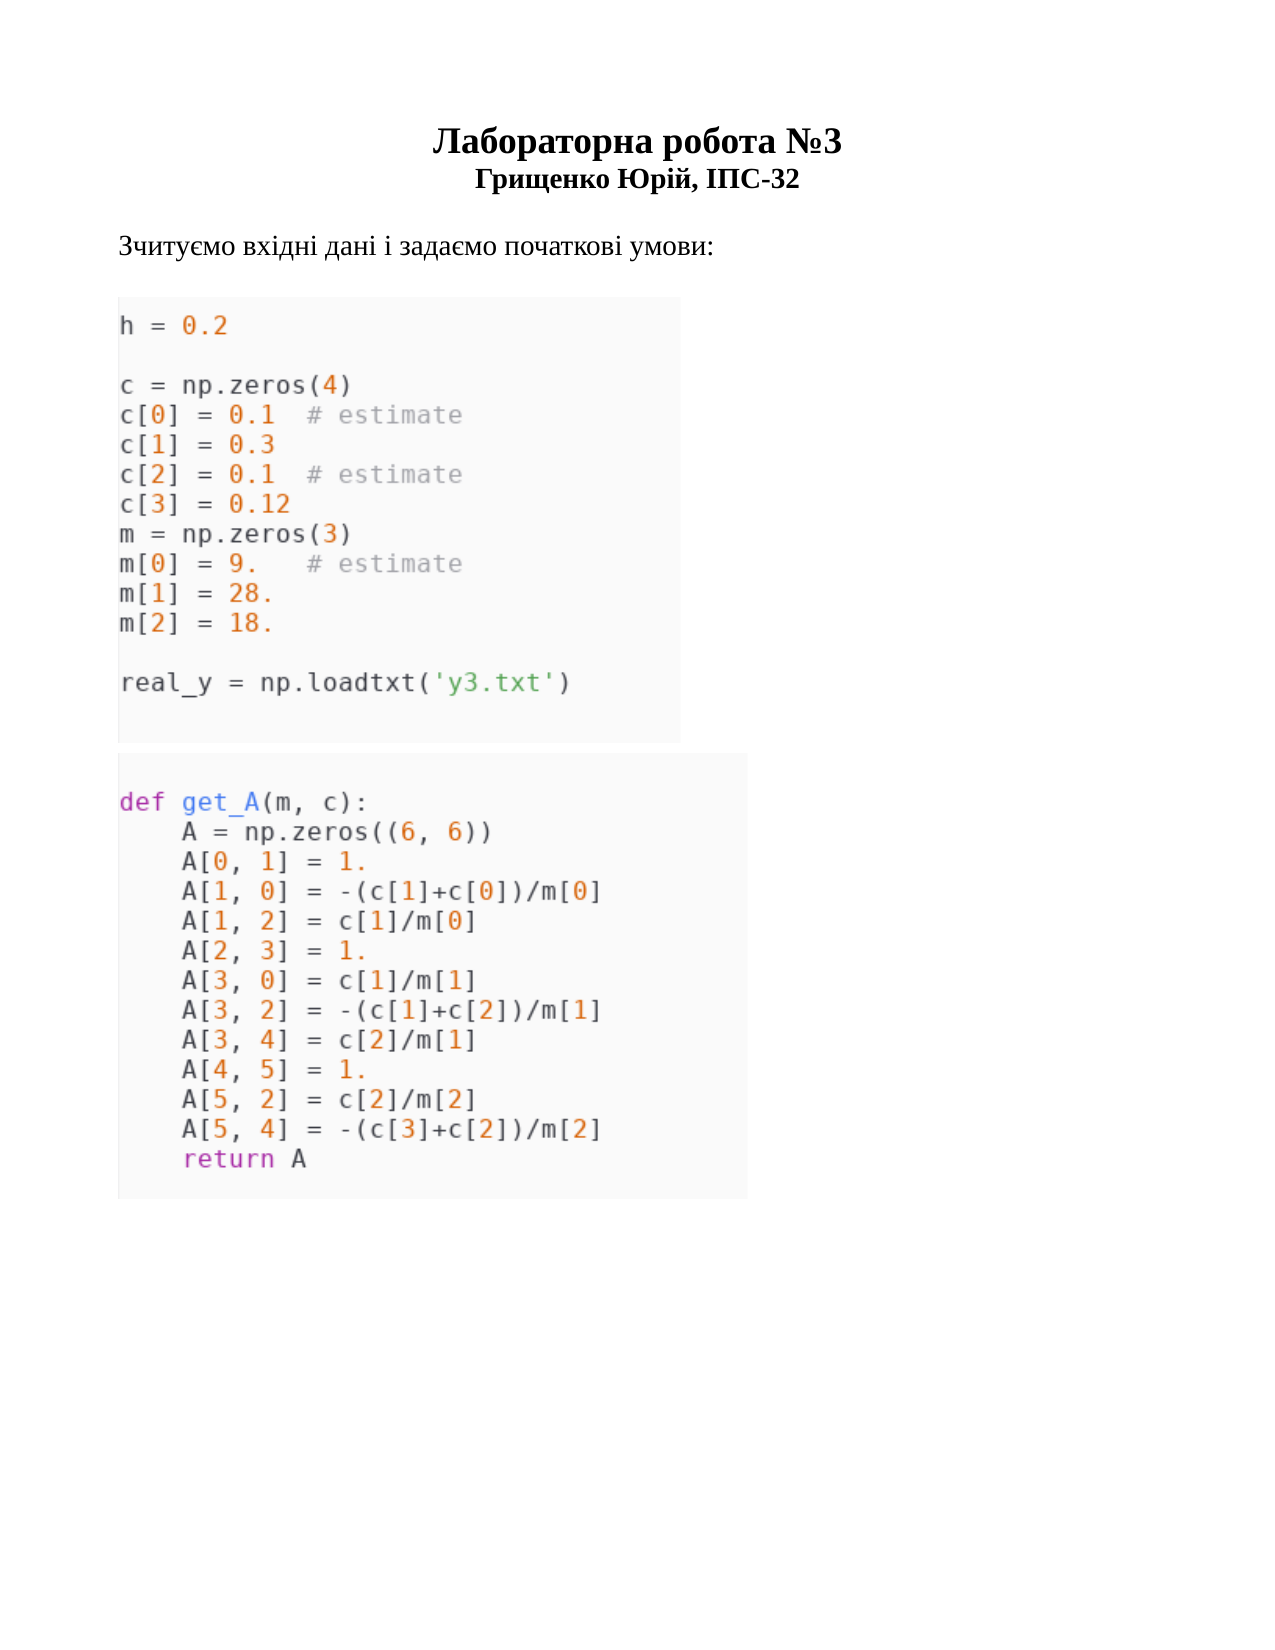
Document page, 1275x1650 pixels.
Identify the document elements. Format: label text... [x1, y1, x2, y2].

picture [118, 297, 681, 743]
picture [118, 753, 748, 1199]
text Зчитуємо вхідні дані і задаємо початкові умови: [118, 228, 1157, 262]
text Лабораторна робота №3 [118, 118, 1157, 161]
text Грищенко Юрій, ІПС-32 [118, 161, 1157, 195]
